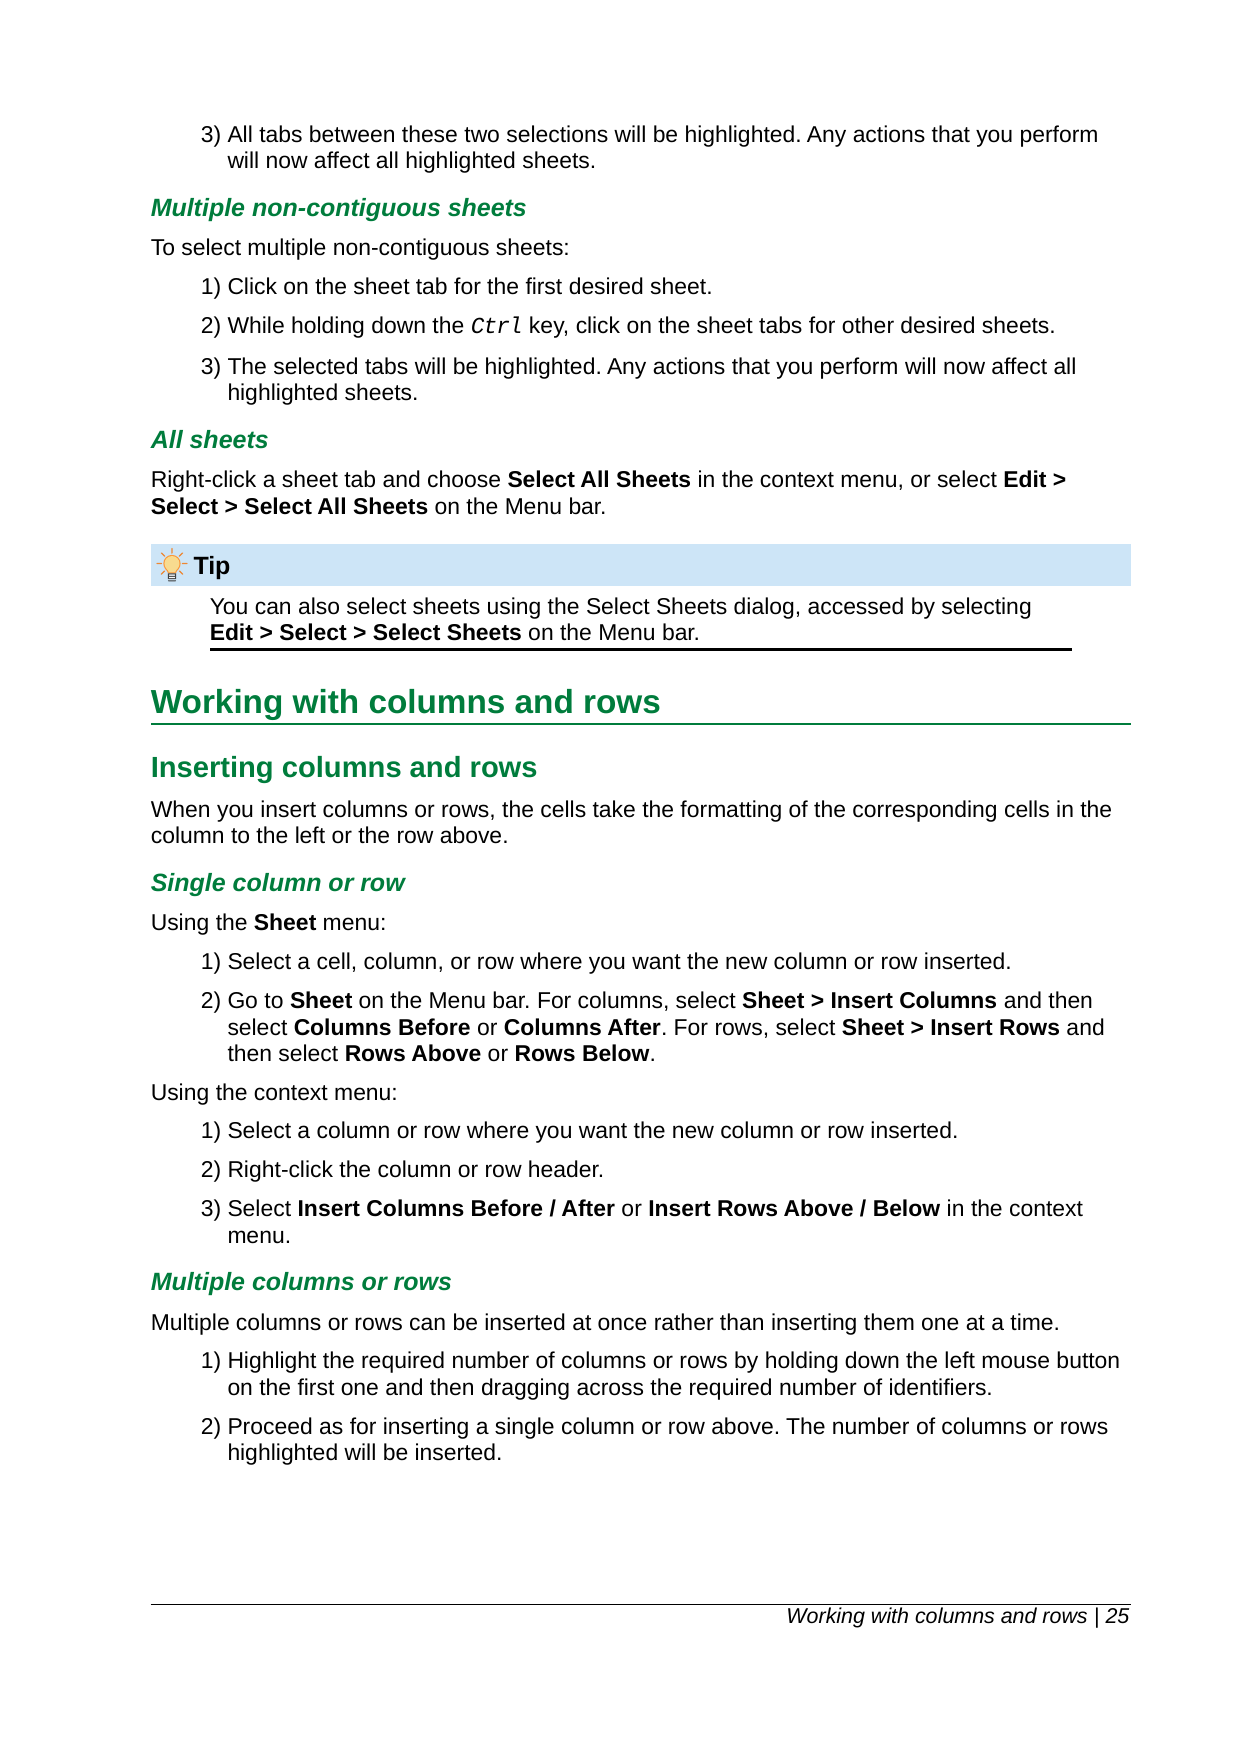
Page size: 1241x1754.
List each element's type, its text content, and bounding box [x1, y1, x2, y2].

text Right-click a sheet tab and choose Select All Sheets in the context menu, or select Edit > Select > Select All Sheets on the Menu bar. [151, 466, 1131, 519]
subtitle Tip [193, 544, 1131, 586]
list Select Insert Columns Before / After or Insert Rows Above / Below in the context menu. [227, 1195, 1131, 1248]
list Right-click the column or row header. [227, 1156, 1131, 1183]
list Click on the sheet tab for the first desired sheet. [227, 273, 1131, 299]
subtitle Single column or row [151, 868, 1131, 897]
list All tabs between these two selections will be highlighted. Any actions that you perform will now affect all highlighted sheets. [227, 121, 1131, 174]
list Using the Sheet menu: [151, 909, 1131, 936]
list Go to Sheet on the Menu bar. For columns, select Sheet > Insert Columns and then select Columns Before or Columns After. For rows, select Sheet > Insert Rows and then select Rows Above or Rows Below. [227, 987, 1131, 1066]
list While holding down the Ctrl key, click on the sheet tabs for other desired sheets. [227, 312, 1131, 340]
list The selected tabs will be highlighted. Any actions that you perform will now affect all highlighted sheets. [227, 353, 1131, 406]
list Proceed as for inserting a single column or row above. The number of columns or rows highlighted will be inserted. [227, 1413, 1131, 1465]
list To select multiple non-contiguous sheets: [151, 234, 1131, 261]
subtitle Multiple columns or rows [151, 1267, 1131, 1296]
subtitle All sheets [151, 425, 1131, 454]
list Select a column or row where you want the new column or row inserted. [227, 1117, 1131, 1144]
list Multiple columns or rows can be inserted at once rather than inserting them one at a time. [151, 1308, 1131, 1335]
subtitle Inserting columns and rows [151, 750, 1131, 784]
list Highlight the required number of columns or rows by holding down the left mouse button on the first one and then dragging across the required number of identifiers. [227, 1347, 1131, 1400]
subtitle Multiple non-contiguous sheets [151, 193, 1131, 222]
list Using the context menu: [151, 1079, 1131, 1105]
text When you insert columns or rows, the cells take the formatting of the corresponding cells in the column to the left or the row above. [151, 796, 1131, 849]
subtitle Working with columns and rows [151, 682, 1131, 723]
list Select a cell, column, or row where you want the new column or row inserted. [227, 948, 1131, 974]
text You can also select sheets using the Select Sheets dialog, accessed by selecting Edit > Select > Select Sheets on the Menu bar. [209, 593, 1072, 651]
